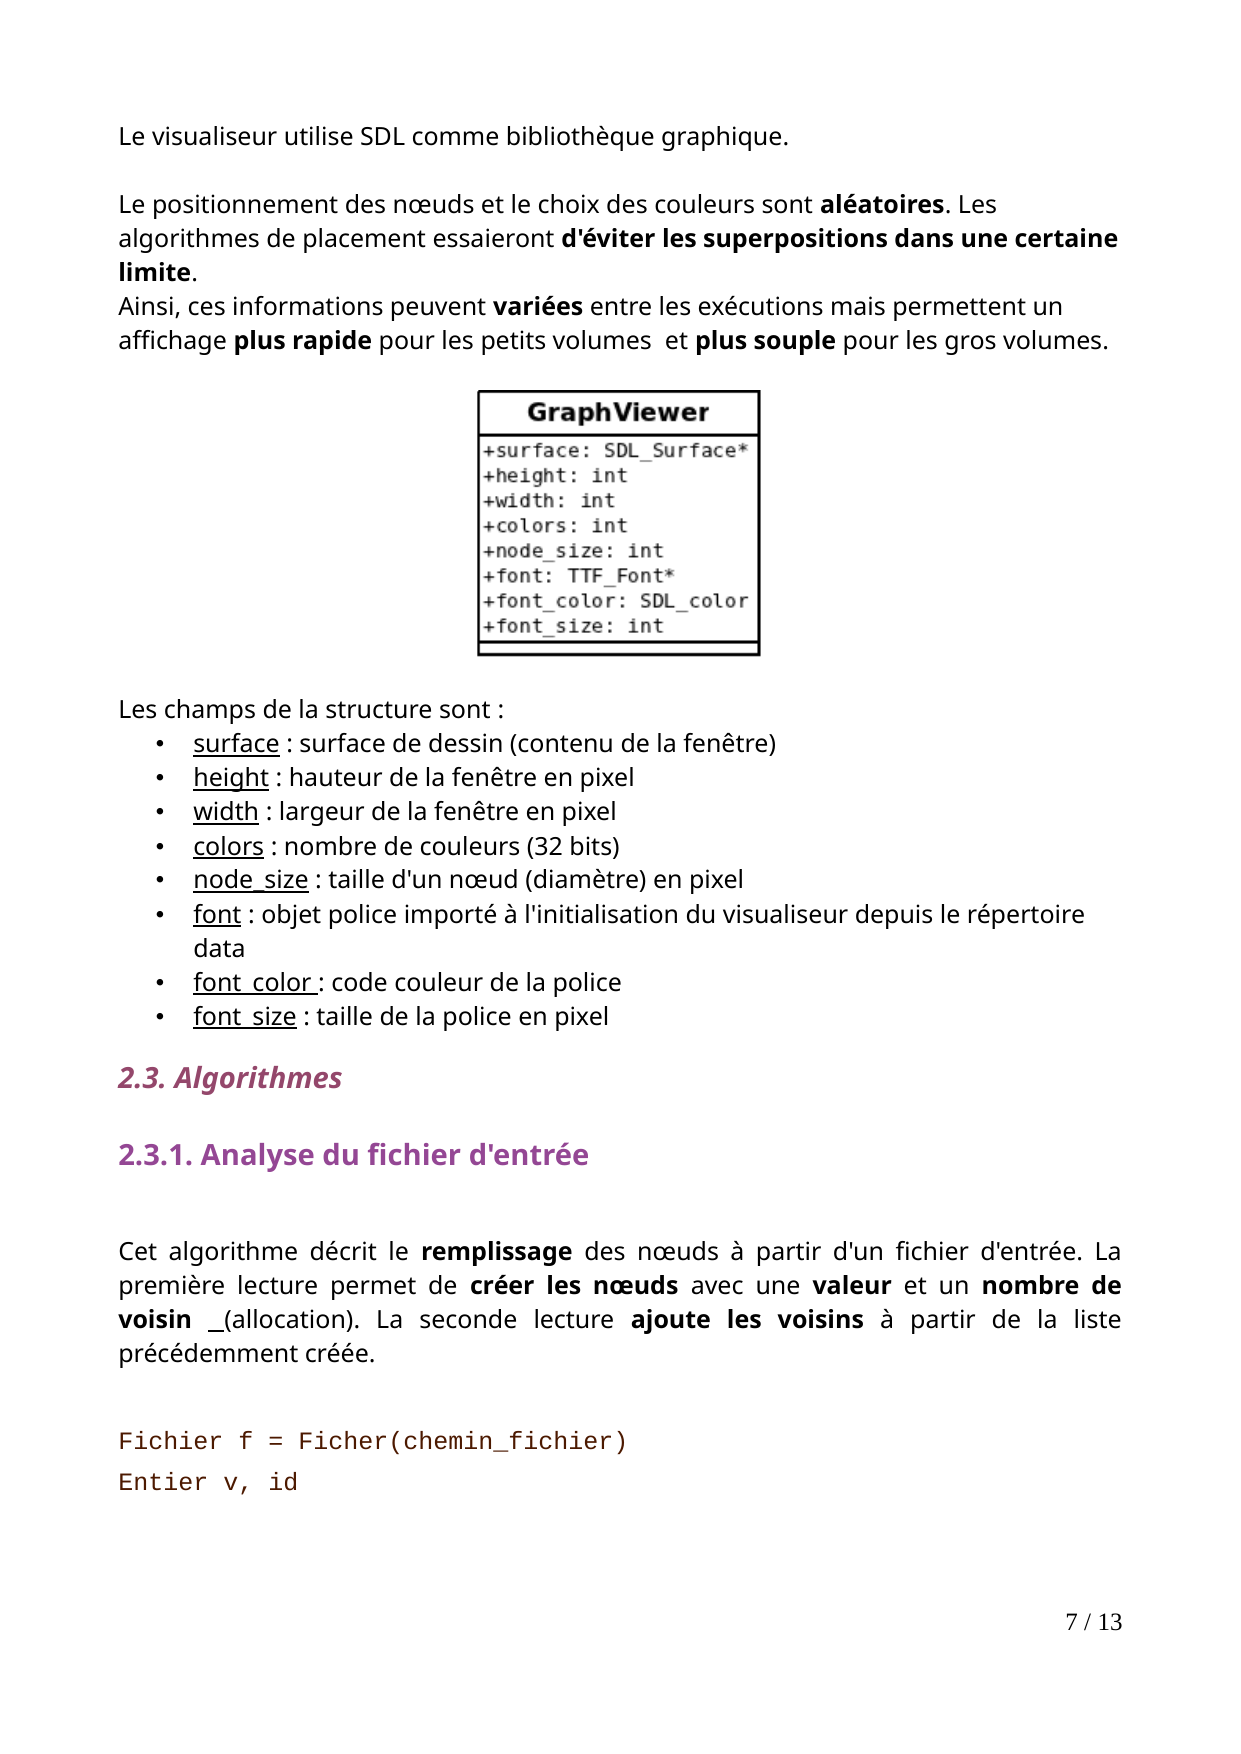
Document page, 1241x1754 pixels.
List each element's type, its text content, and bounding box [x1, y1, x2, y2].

picture [477, 390, 764, 658]
list width : largeur de la fenêtre en pixel [156, 794, 1122, 828]
list surface : surface de dessin (contenu de la fenêtre) [156, 726, 1122, 760]
text Le positionnement des nœuds et le choix des couleurs sont aléatoires. Les algorithmes de placement essaieront d'éviter les superpositions dans une certaine limite. [118, 186, 1122, 288]
text Entier v, id [118, 1469, 1122, 1498]
list colors : nombre de couleurs (32 bits) [156, 828, 1122, 862]
list node_size : taille d'un nœud (diamètre) en pixel [156, 862, 1122, 896]
text Ainsi, ces informations peuvent variées entre les exécutions mais permettent un affichage plus rapide pour les petits volumes et plus souple pour les gros volumes. [118, 288, 1122, 357]
text Les champs de la structure sont : [118, 692, 1122, 726]
list font : objet police importé à l'initialisation du visualiseur depuis le répertoire data [156, 896, 1122, 964]
list font_size : taille de la police en pixel [156, 998, 1122, 1032]
list font_color : code couleur de la police [156, 964, 1122, 998]
list height : hauteur de la fenêtre en pixel [156, 760, 1122, 794]
text Fichier f = Ficher(chemin_fichier) [118, 1429, 1122, 1457]
text Cet algorithme décrit le remplissage des nœuds à partir d'un fichier d'entrée. La première lecture permet de créer les nœuds avec une valeur et un nombre de voisin (allocation). La seconde lecture ajoute les voisins à partir de la liste précédemment créée. [118, 1233, 1122, 1370]
subtitle 2.3. Algorithmes [118, 1057, 1122, 1097]
subtitle 2.3.1. Analyse du fichier d'entrée [118, 1135, 1122, 1174]
text Le visualiseur utilise SDL comme bibliothèque graphique. [118, 118, 1122, 152]
